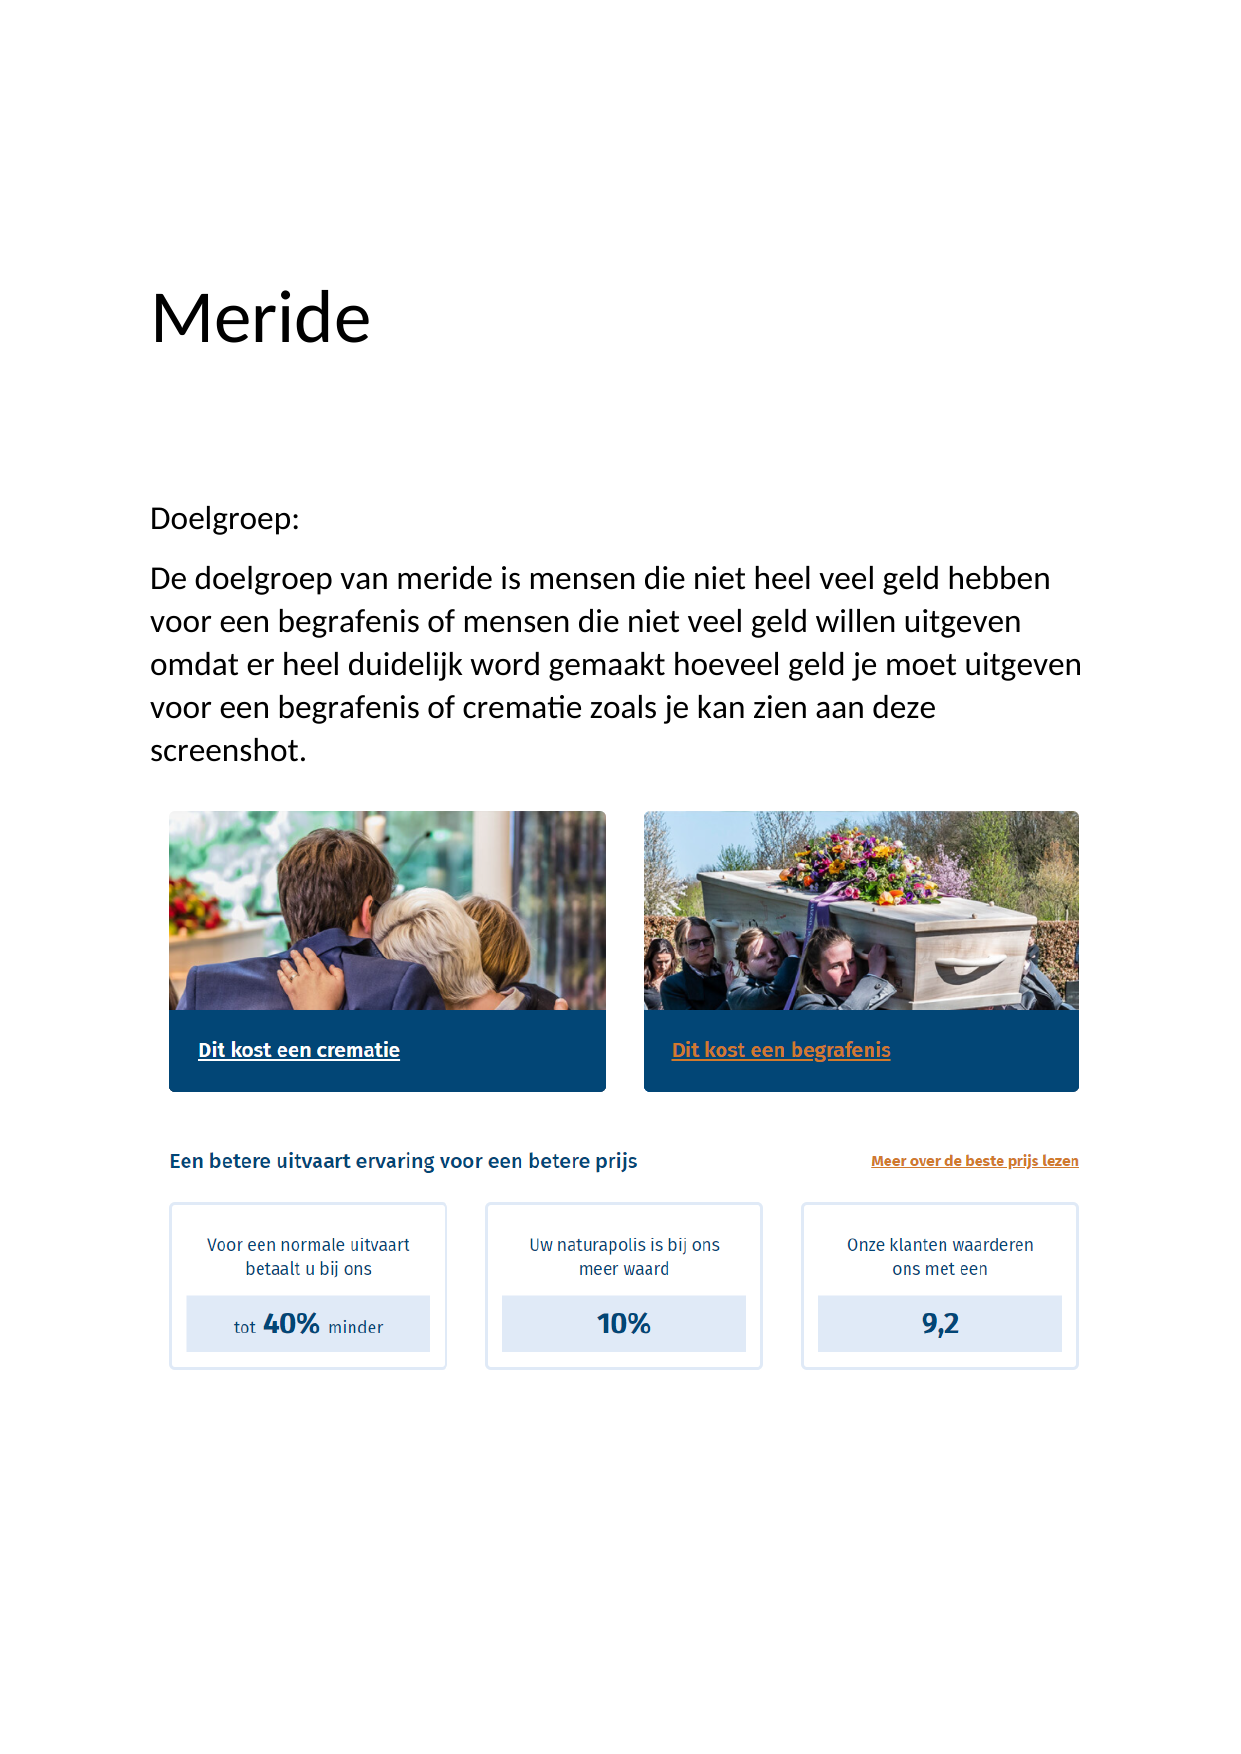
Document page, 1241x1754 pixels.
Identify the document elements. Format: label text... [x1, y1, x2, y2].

text Meride [150, 269, 1090, 361]
text Doelgroep: [150, 497, 1090, 538]
text De doelgroep van meride is mensen die niet heel veel geld hebben voor een begrafenis of mensen die niet veel geld willen uitgeven omdat er heel duidelijk word gemaakt hoeveel geld je moet uitgeven voor een begrafenis of crematie zoals je kan zien aan deze screenshot. [150, 557, 1090, 770]
